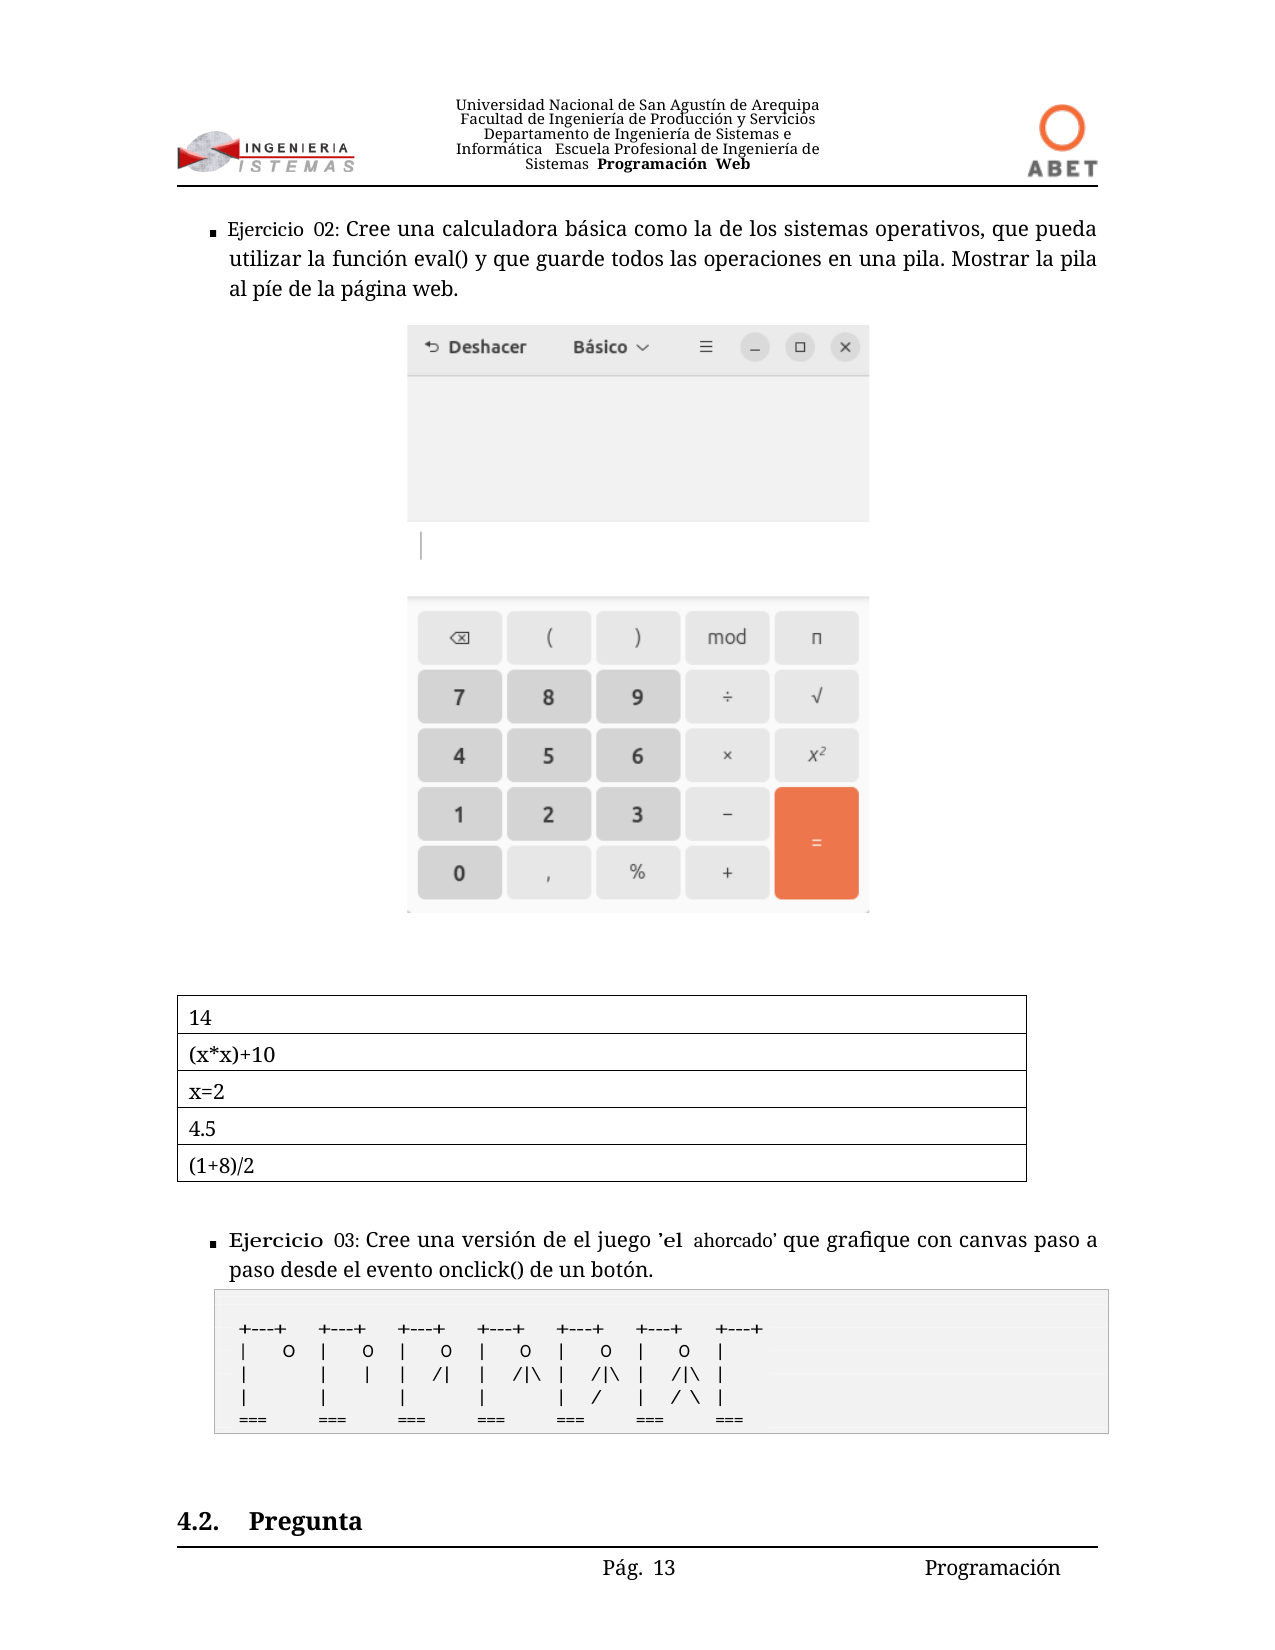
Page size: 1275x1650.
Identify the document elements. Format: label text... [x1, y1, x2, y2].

table_cell [365, 1410, 384, 1432]
table_cell | [708, 1387, 769, 1410]
table_cell | [305, 1364, 364, 1387]
table_cell | [628, 1364, 668, 1387]
table_cell | [549, 1364, 588, 1387]
table_cell (1+8)/2 [178, 1145, 1026, 1181]
table_cell /|\ [668, 1364, 708, 1387]
table_cell [430, 1387, 464, 1410]
table_cell [509, 1410, 549, 1432]
table_cell | [305, 1341, 364, 1364]
table_cell | [385, 1387, 430, 1410]
table_cell | [549, 1387, 588, 1410]
table_cell === [385, 1410, 430, 1432]
table_cell === [708, 1410, 769, 1432]
table_header +---+ [234, 1319, 305, 1341]
table_cell | [385, 1364, 430, 1387]
table_cell | [465, 1341, 509, 1364]
table_cell /| [430, 1364, 464, 1387]
table_header 14 [178, 996, 1026, 1032]
table_cell O [365, 1341, 384, 1364]
table_cell === [465, 1410, 509, 1432]
picture [210, 1241, 217, 1248]
table_cell | [234, 1364, 305, 1387]
table_header +---+ [708, 1319, 769, 1341]
picture [210, 230, 217, 237]
table_cell | [365, 1364, 384, 1387]
table_cell [589, 1410, 628, 1432]
table_cell (x*x)+10 [178, 1034, 1026, 1069]
table_cell === [549, 1410, 588, 1432]
table_cell | [708, 1341, 769, 1364]
picture [177, 131, 355, 172]
table_cell 4.5 [178, 1108, 1026, 1144]
table_cell === [234, 1410, 305, 1432]
table_cell /|\ [509, 1364, 549, 1387]
table_cell x=2 [178, 1071, 1026, 1107]
table_cell | [465, 1364, 509, 1387]
table_cell | [305, 1387, 364, 1410]
table_cell | [628, 1387, 668, 1410]
table_cell O [509, 1341, 549, 1364]
table_header +---+ [549, 1319, 628, 1341]
table_header +---+ [465, 1319, 549, 1341]
table_cell / [589, 1387, 628, 1410]
table_cell [509, 1387, 549, 1410]
picture [407, 325, 870, 913]
table_cell [365, 1387, 384, 1410]
table_cell O [430, 1341, 464, 1364]
table_header +---+ [305, 1319, 364, 1341]
table_cell === [305, 1410, 364, 1432]
table_cell === [628, 1410, 668, 1432]
subtitle Pregunta [177, 1503, 1269, 1537]
table_header +---+ [365, 1319, 464, 1341]
text Ejercicio 03: Cree una versión de el juego ’el ahorcado’ que grafique con canvas paso a paso desde el evento onclick() de un botón. [210, 1225, 1098, 1283]
table_header +---+ [628, 1319, 708, 1341]
table_cell O [589, 1341, 628, 1364]
table_cell [430, 1410, 464, 1432]
table_cell / \ [668, 1387, 708, 1410]
table_cell | [708, 1364, 769, 1387]
table_cell | [465, 1387, 509, 1410]
table_cell O [668, 1341, 708, 1364]
table_cell [668, 1410, 708, 1432]
text Ejercicio 02: Cree una calculadora básica como la de los sistemas operativos, que pueda utilizar la función eval() y que guarde todos las operaciones en una pila. Mostrar la pila al píe de la página web. [210, 214, 1098, 302]
table_cell | [385, 1341, 430, 1364]
table_cell | [549, 1341, 588, 1364]
table_cell | [234, 1387, 305, 1410]
picture [1027, 104, 1098, 185]
table_cell | [628, 1341, 668, 1364]
table_cell | O [234, 1341, 305, 1364]
table_cell /|\ [589, 1364, 628, 1387]
